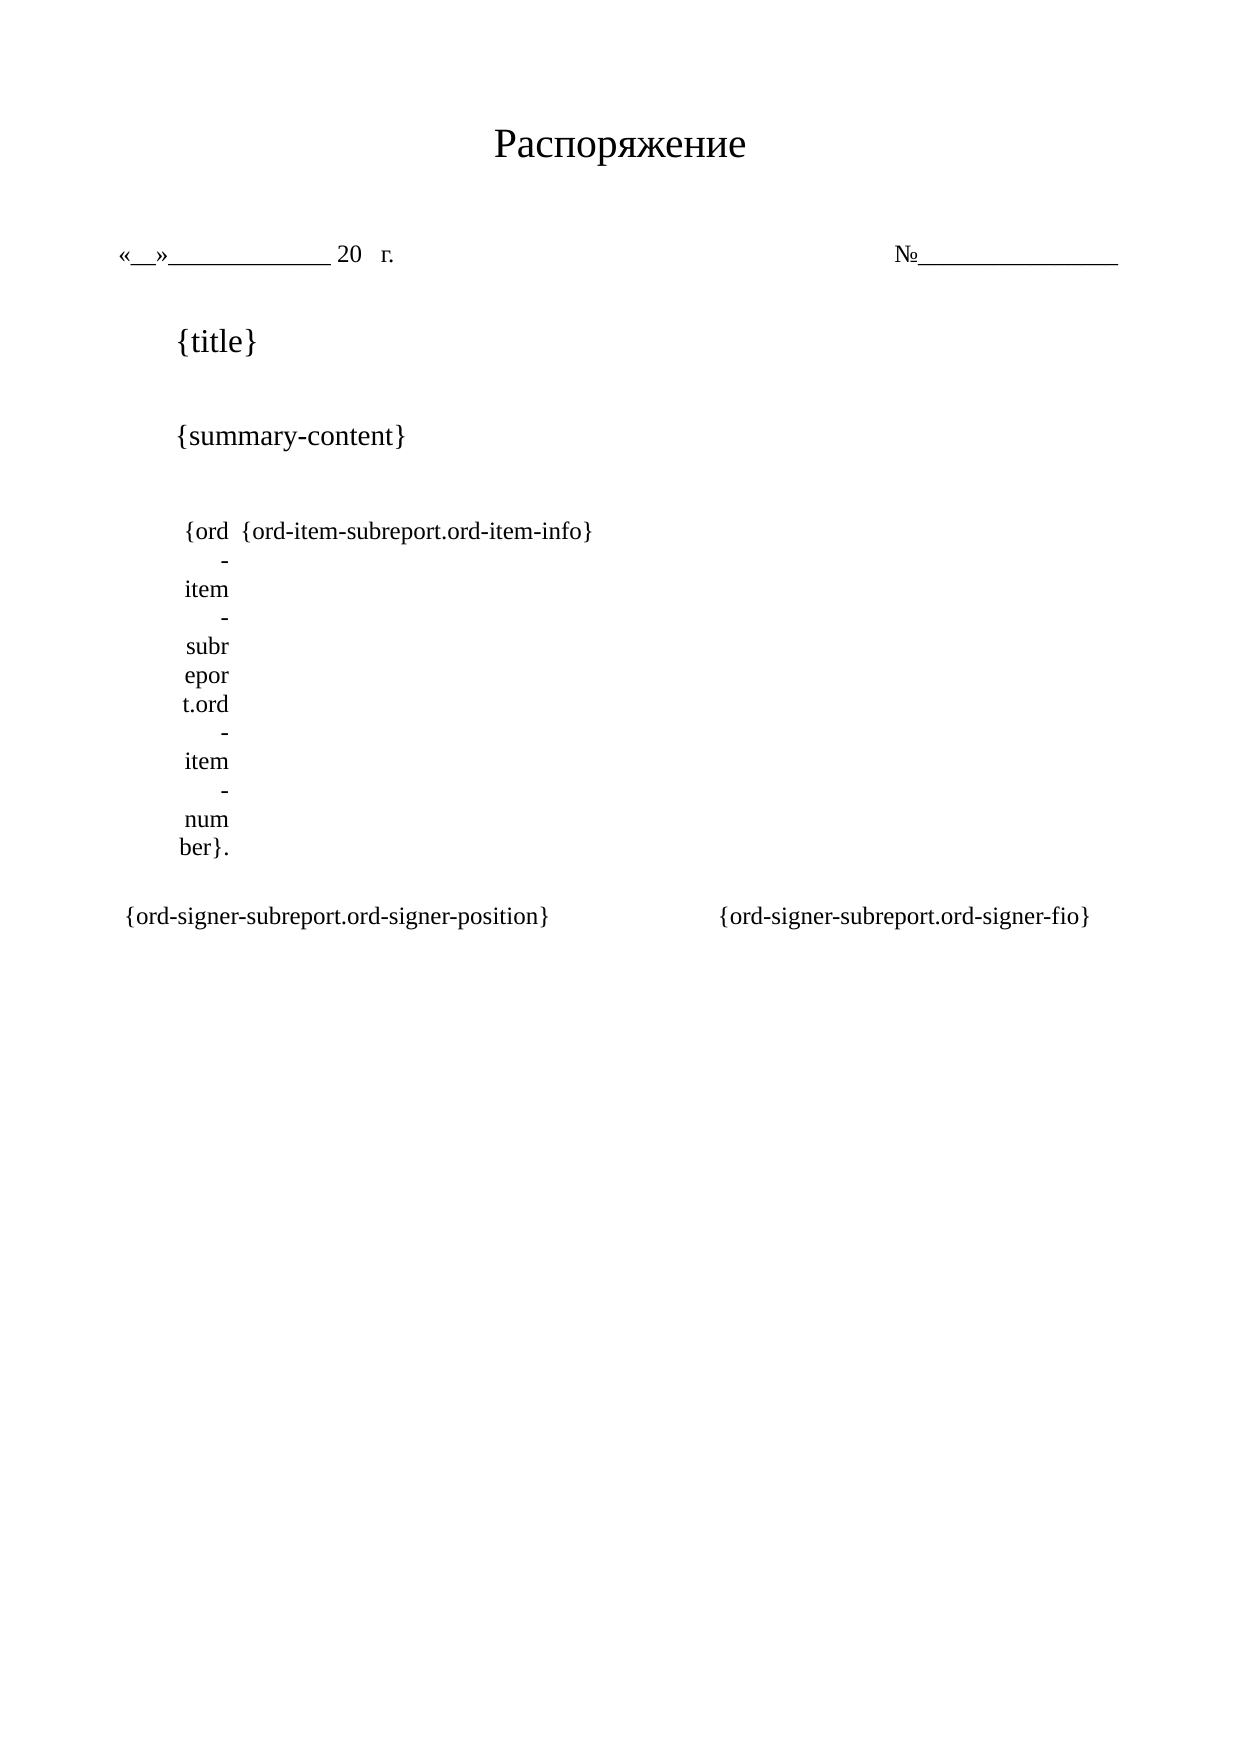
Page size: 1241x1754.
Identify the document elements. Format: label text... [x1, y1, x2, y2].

table_header {ord-signer-subreport.ord-signer-position} [118, 896, 712, 948]
table_header {ord-item-subreport.ord-item-info} [234, 510, 1138, 867]
table_header {ord-signer-subreport.ord-signer-fio} [712, 896, 1138, 948]
text «__»_____________ 20 г. №________________ [118, 239, 1122, 268]
text {summary-content} [118, 418, 1122, 452]
table_header {ord-item-subreport.ord-item-number}. [173, 510, 234, 867]
text {title} [118, 321, 1122, 360]
text Распоряжение [118, 118, 1122, 166]
